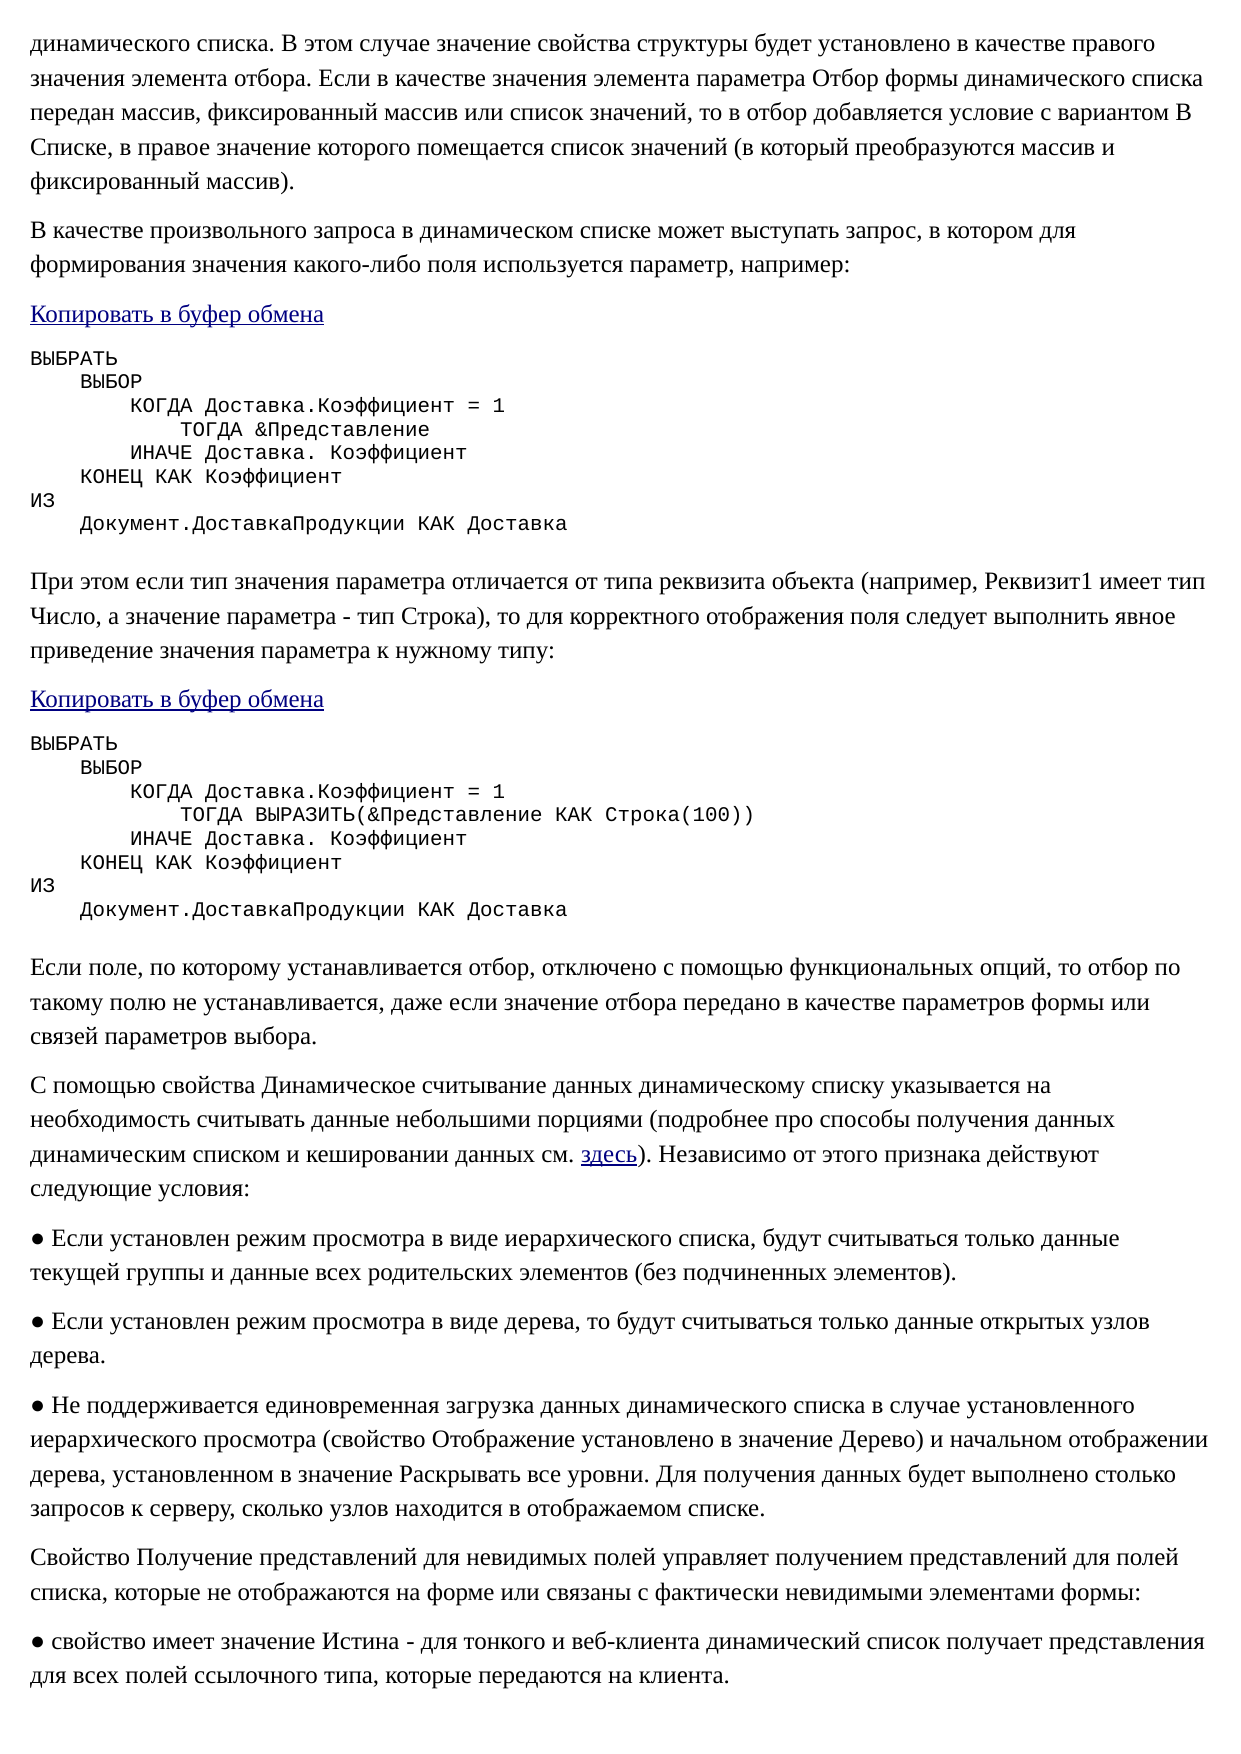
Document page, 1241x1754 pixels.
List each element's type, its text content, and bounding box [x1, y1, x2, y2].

text Документ.ДоставкаПродукции КАК Доставка [30, 899, 1211, 923]
text Если поле, по которому устанавливается отбор, отключено с помощью функциональных опций, то отбор по такому полю не устанавливается, даже если значение отбора передано в качестве параметров формы или связей параметров выбора. [30, 952, 1211, 1050]
text Копировать в буфер обмена [30, 684, 1211, 713]
text КОНЕЦ КАК Коэффициент [30, 466, 1211, 489]
text В качестве произвольного запроса в динамическом списке может выступать запрос, в котором для формирования значения какого-либо поля используется параметр, например: [30, 215, 1211, 278]
text ● свойство имеет значение Истина ‑ для тонкого и веб-клиента динамический список получает представления для всех полей ссылочного типа, которые передаются на клиента. [30, 1626, 1211, 1689]
text ВЫБОР [30, 757, 1211, 781]
text ВЫБРАТЬ [30, 348, 1211, 371]
text ● Если установлен режим просмотра в виде иерархического списка, будут считываться только данные текущей группы и данные всех родительских элементов (без подчиненных элементов). [30, 1223, 1211, 1286]
text КОГДА Доставка.Коэффициент = 1 [30, 781, 1211, 804]
text ИЗ [30, 875, 1211, 899]
text Документ.ДоставкаПродукции КАК Доставка [30, 513, 1211, 537]
text При этом если тип значения параметра отличается от типа реквизита объекта (например, Реквизит1 имеет тип Число, а значение параметра ‑ тип Строка), то для корректного отображения поля следует выполнить явное приведение значения параметра к нужному типу: [30, 566, 1211, 664]
text ТОГДА ВЫРАЗИТЬ(&Представление КАК Строка(100)) [30, 804, 1211, 828]
text КОНЕЦ КАК Коэффициент [30, 852, 1211, 875]
text ТОГДА &Представление [30, 419, 1211, 442]
text КОГДА Доставка.Коэффициент = 1 [30, 395, 1211, 419]
text ИЗ [30, 489, 1211, 513]
text ВЫБОР [30, 371, 1211, 395]
text ИНАЧЕ Доставка. Коэффициент [30, 828, 1211, 852]
text С помощью свойства Динамическое считывание данных динамическому списку указывается на необходимость считывать данные небольшими порциями (подробнее про способы получения данных динамическим списком и кешировании данных см. здесь). Независимо от этого признака действуют следующие условия: [30, 1070, 1211, 1202]
text Копировать в буфер обмена [30, 299, 1211, 327]
text ВЫБРАТЬ [30, 733, 1211, 757]
text ● Не поддерживается единовременная загрузка данных динамического списка в случае установленного иерархического просмотра (свойство Отображение установлено в значение Дерево) и начальном отображении дерева, установленном в значение Раскрывать все уровни. Для получения данных будет выполнено столько запросов к серверу, сколько узлов находится в отображаемом списке. [30, 1390, 1211, 1522]
text динамического списка. В этом случае значение свойства структуры будет установлено в качестве правого значения элемента отбора. Если в качестве значения элемента параметра Отбор формы динамического списка передан массив, фиксированный массив или список значений, то в отбор добавляется условие с вариантом В Списке, в правое значение которого помещается список значений (в который преобразуются массив и фиксированный массив). [30, 28, 1211, 195]
text Свойство Получение представлений для невидимых полей управляет получением представлений для полей списка, которые не отображаются на форме или связаны с фактически невидимыми элементами формы: [30, 1542, 1211, 1605]
text ● Если установлен режим просмотра в виде дерева, то будут считываться только данные открытых узлов дерева. [30, 1306, 1211, 1369]
text ИНАЧЕ Доставка. Коэффициент [30, 442, 1211, 466]
